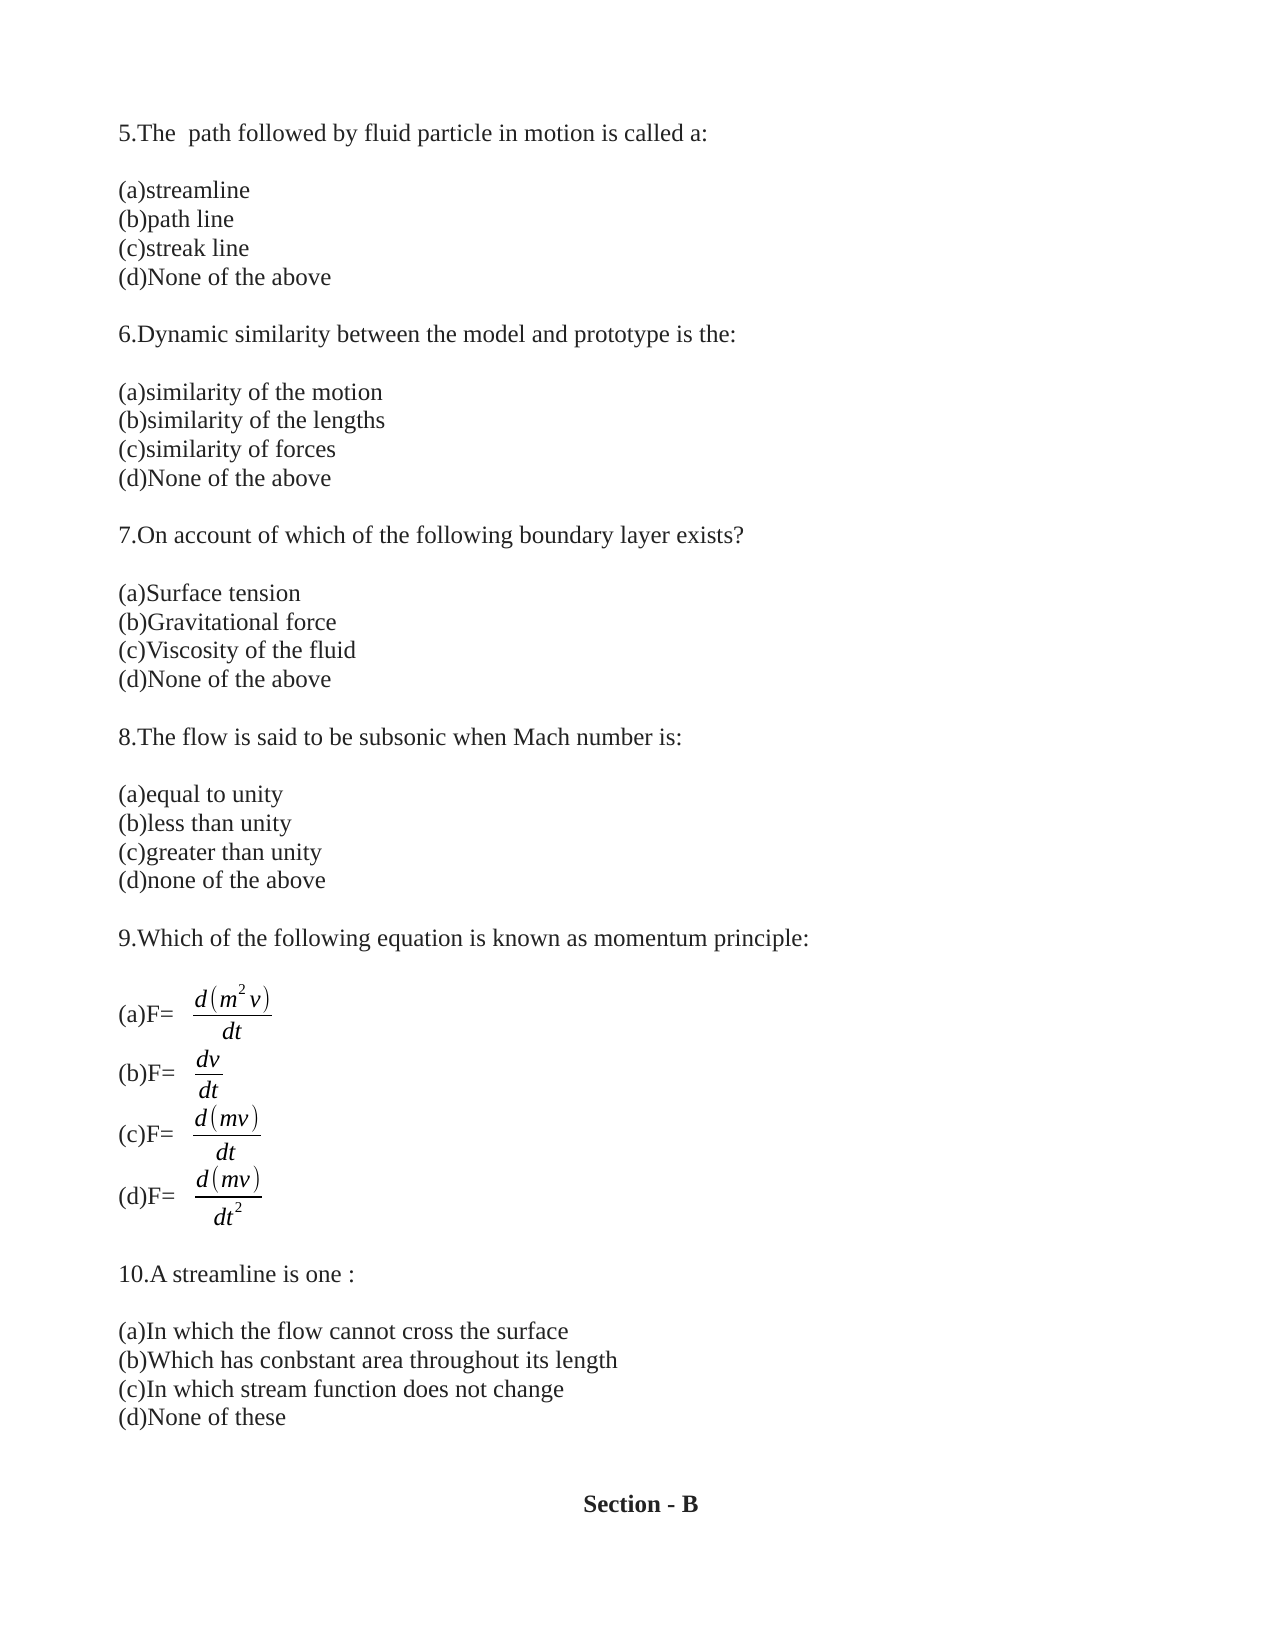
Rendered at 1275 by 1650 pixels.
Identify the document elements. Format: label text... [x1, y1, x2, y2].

text (b)path line [118, 204, 1157, 233]
text (d)None of the above [118, 664, 1157, 693]
text (b)less than unity [118, 808, 1157, 837]
text (d)none of the above [118, 866, 1157, 894]
text (c)In which stream function does not change [118, 1374, 1157, 1402]
text 9.Which of the following equation is known as momentum principle: [118, 923, 1157, 952]
text (d)None of the above [118, 463, 1157, 492]
text (a)similarity of the motion [118, 377, 1157, 406]
text (c)Viscosity of the fluid [118, 636, 1157, 664]
text 7.On account of which of the following boundary layer exists? [118, 521, 1157, 549]
text (b)similarity of the lengths [118, 406, 1157, 434]
text (d)None of these [118, 1402, 1157, 1431]
text 8.The flow is said to be subsonic when Mach number is: [118, 722, 1157, 751]
text (b)Which has conbstant area throughout its length [118, 1345, 1157, 1374]
text (a)equal to unity [118, 779, 1157, 808]
text (a)Surface tension [118, 578, 1157, 607]
text (a)In which the flow cannot cross the surface [118, 1316, 1157, 1345]
text (c)greater than unity [118, 837, 1157, 866]
text (d)F= [118, 1165, 1157, 1230]
text (b)F= [118, 1045, 1157, 1104]
text 10.A streamline is one : [118, 1259, 1157, 1287]
text (c)F= [118, 1104, 1157, 1165]
text Section - B [118, 1489, 1157, 1517]
text (b)Gravitational force [118, 607, 1157, 636]
text (a)streamline [118, 176, 1157, 204]
text (a)F= [118, 981, 1157, 1045]
text 5.The path followed by fluid particle in motion is called a: [118, 118, 1157, 147]
text (d)None of the above [118, 262, 1157, 291]
text (c)streak line [118, 233, 1157, 262]
text (c)similarity of forces [118, 434, 1157, 463]
text 6.Dynamic similarity between the model and prototype is the: [118, 319, 1157, 348]
